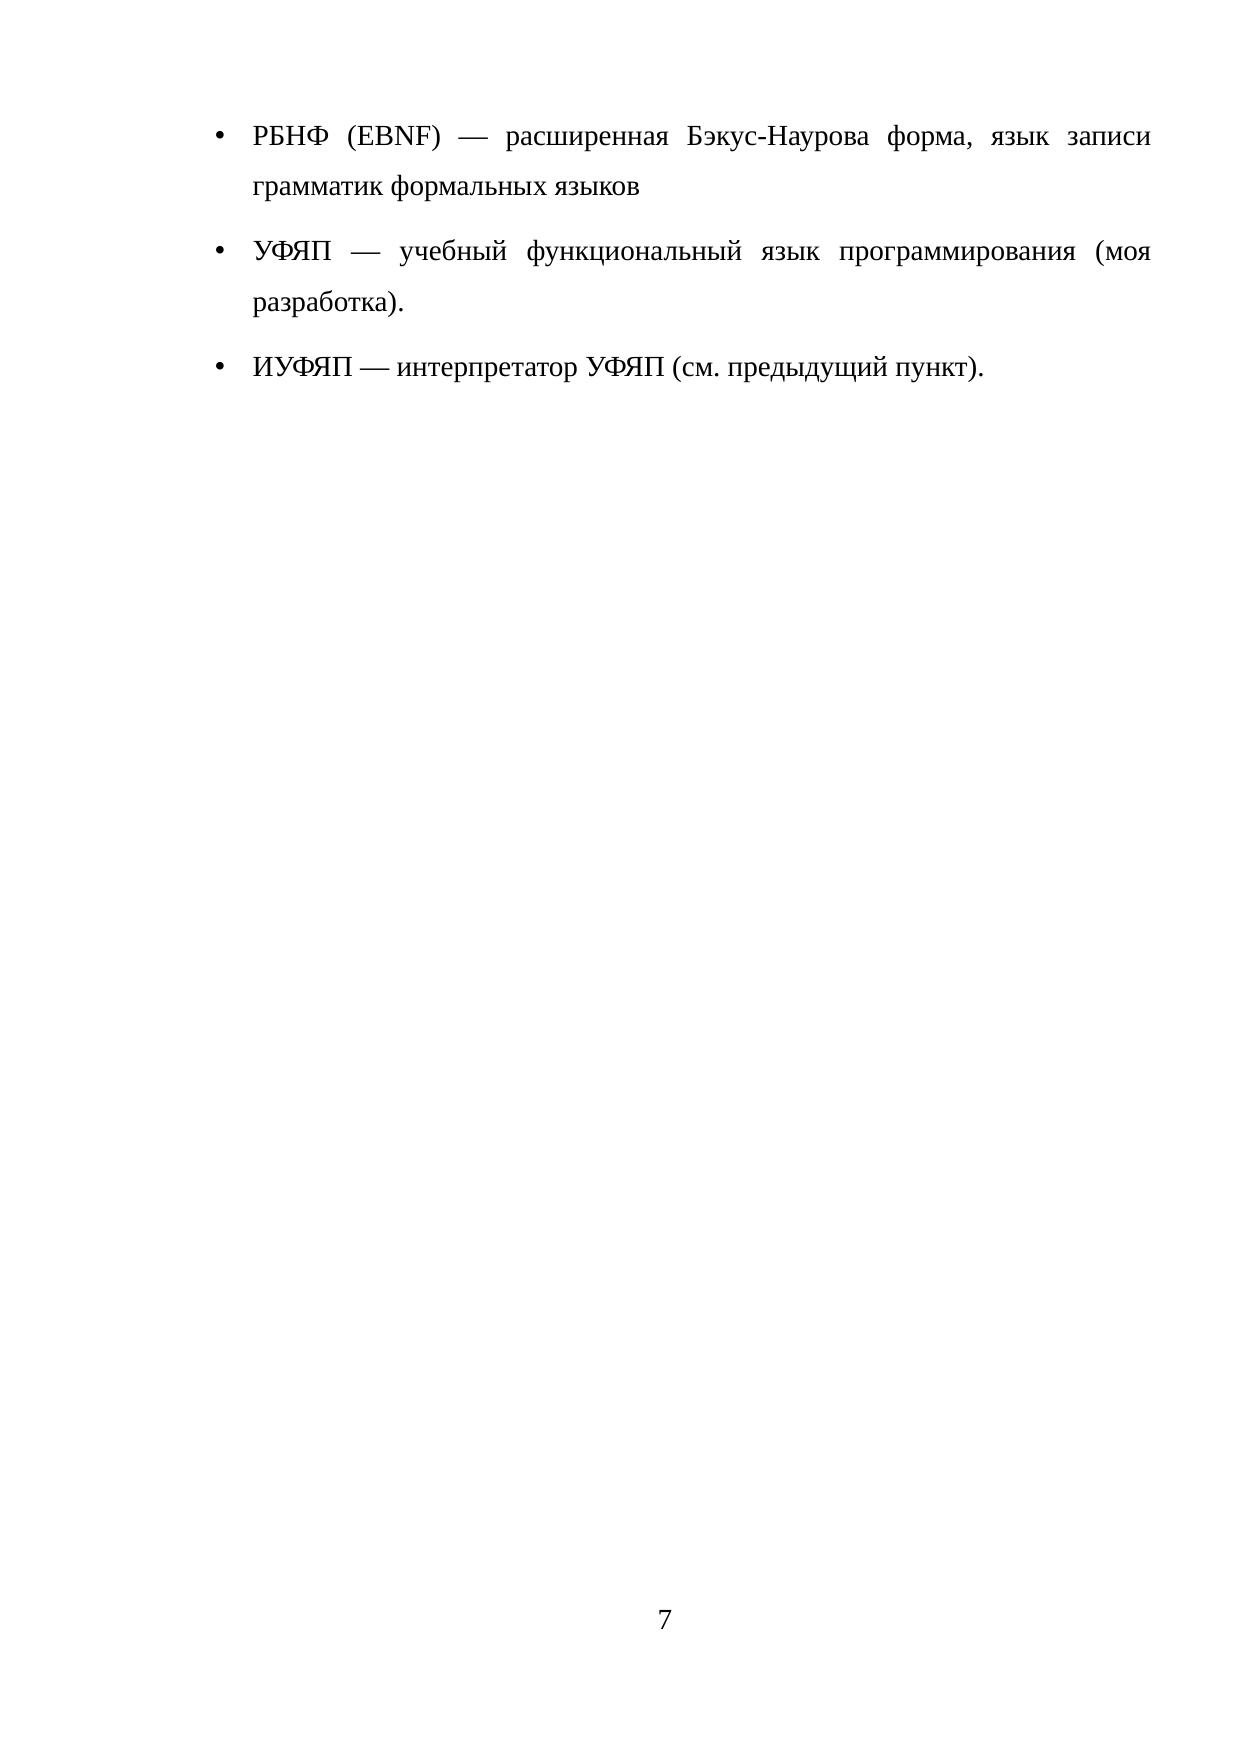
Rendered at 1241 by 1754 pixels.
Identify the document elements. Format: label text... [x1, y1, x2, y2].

list УФЯП — учебный функциональный язык программирования (моя разработка). [215, 233, 1152, 317]
list РБНФ (EBNF) — расширенная Бэкус-Наурова форма, язык записи грамматик формальных языков [215, 118, 1152, 202]
list ИУФЯП — интерпретатор УФЯП (см. предыдущий пункт). [215, 349, 1152, 382]
